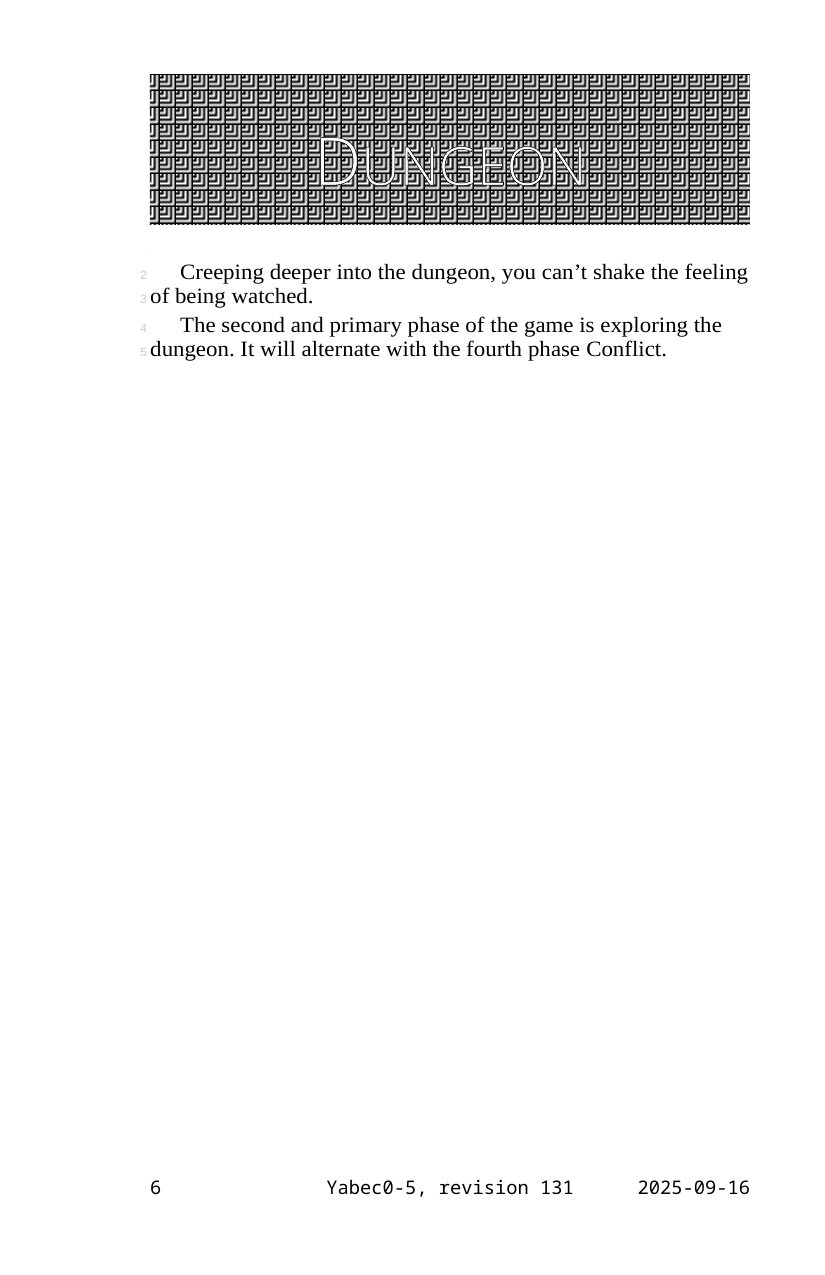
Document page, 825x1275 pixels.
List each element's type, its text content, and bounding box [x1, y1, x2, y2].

picture [149, 74, 750, 225]
text Creeping deeper into the dungeon, you can’t shake the feeling of being watched. [150, 260, 750, 308]
text The second and primary phase of the game is exploring the dungeon. It will alternate with the fourth phase Conflict. [150, 314, 750, 361]
